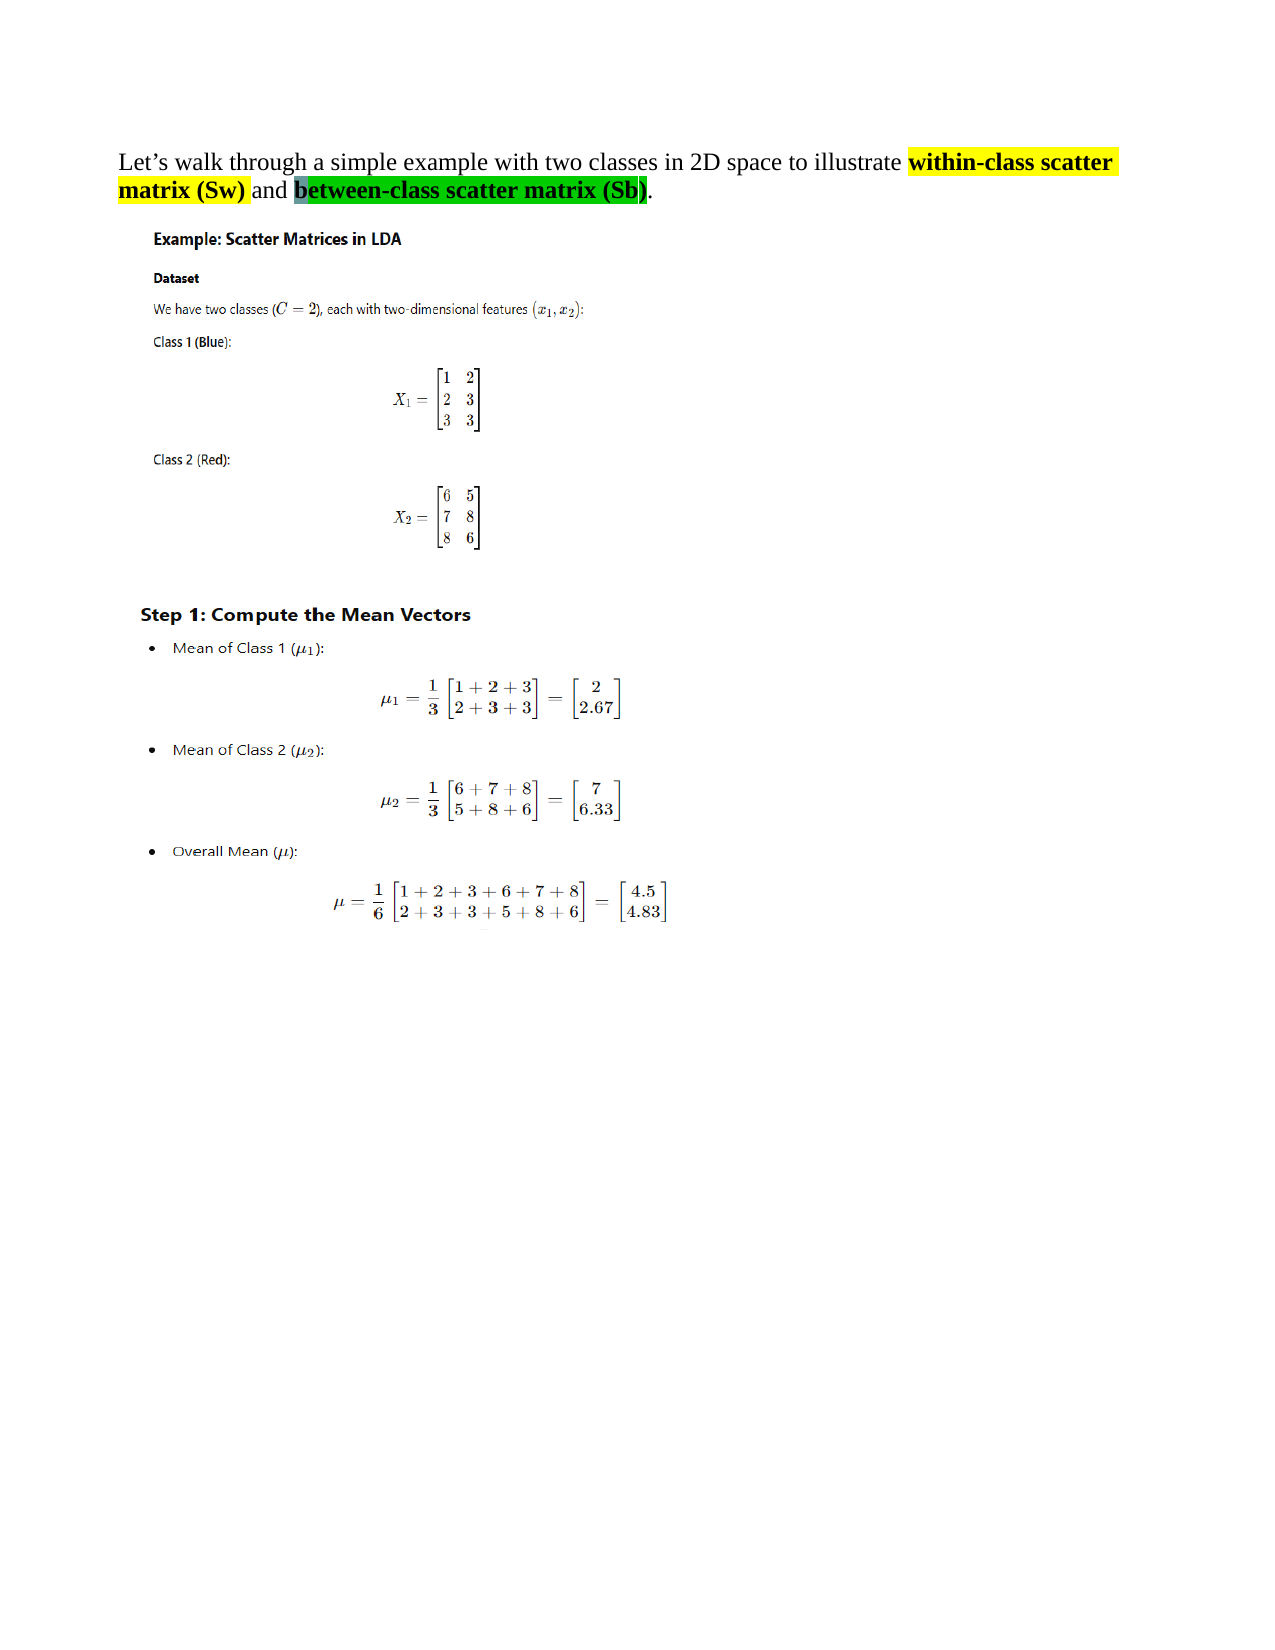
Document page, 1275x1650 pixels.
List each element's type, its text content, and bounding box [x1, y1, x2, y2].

picture [135, 599, 676, 930]
text Let’s walk through a simple example with two classes in 2D space to illustrate within-class scatter matrix (Sw​) and between-class scatter matrix (Sb​). [118, 147, 1157, 204]
picture [146, 223, 595, 561]
